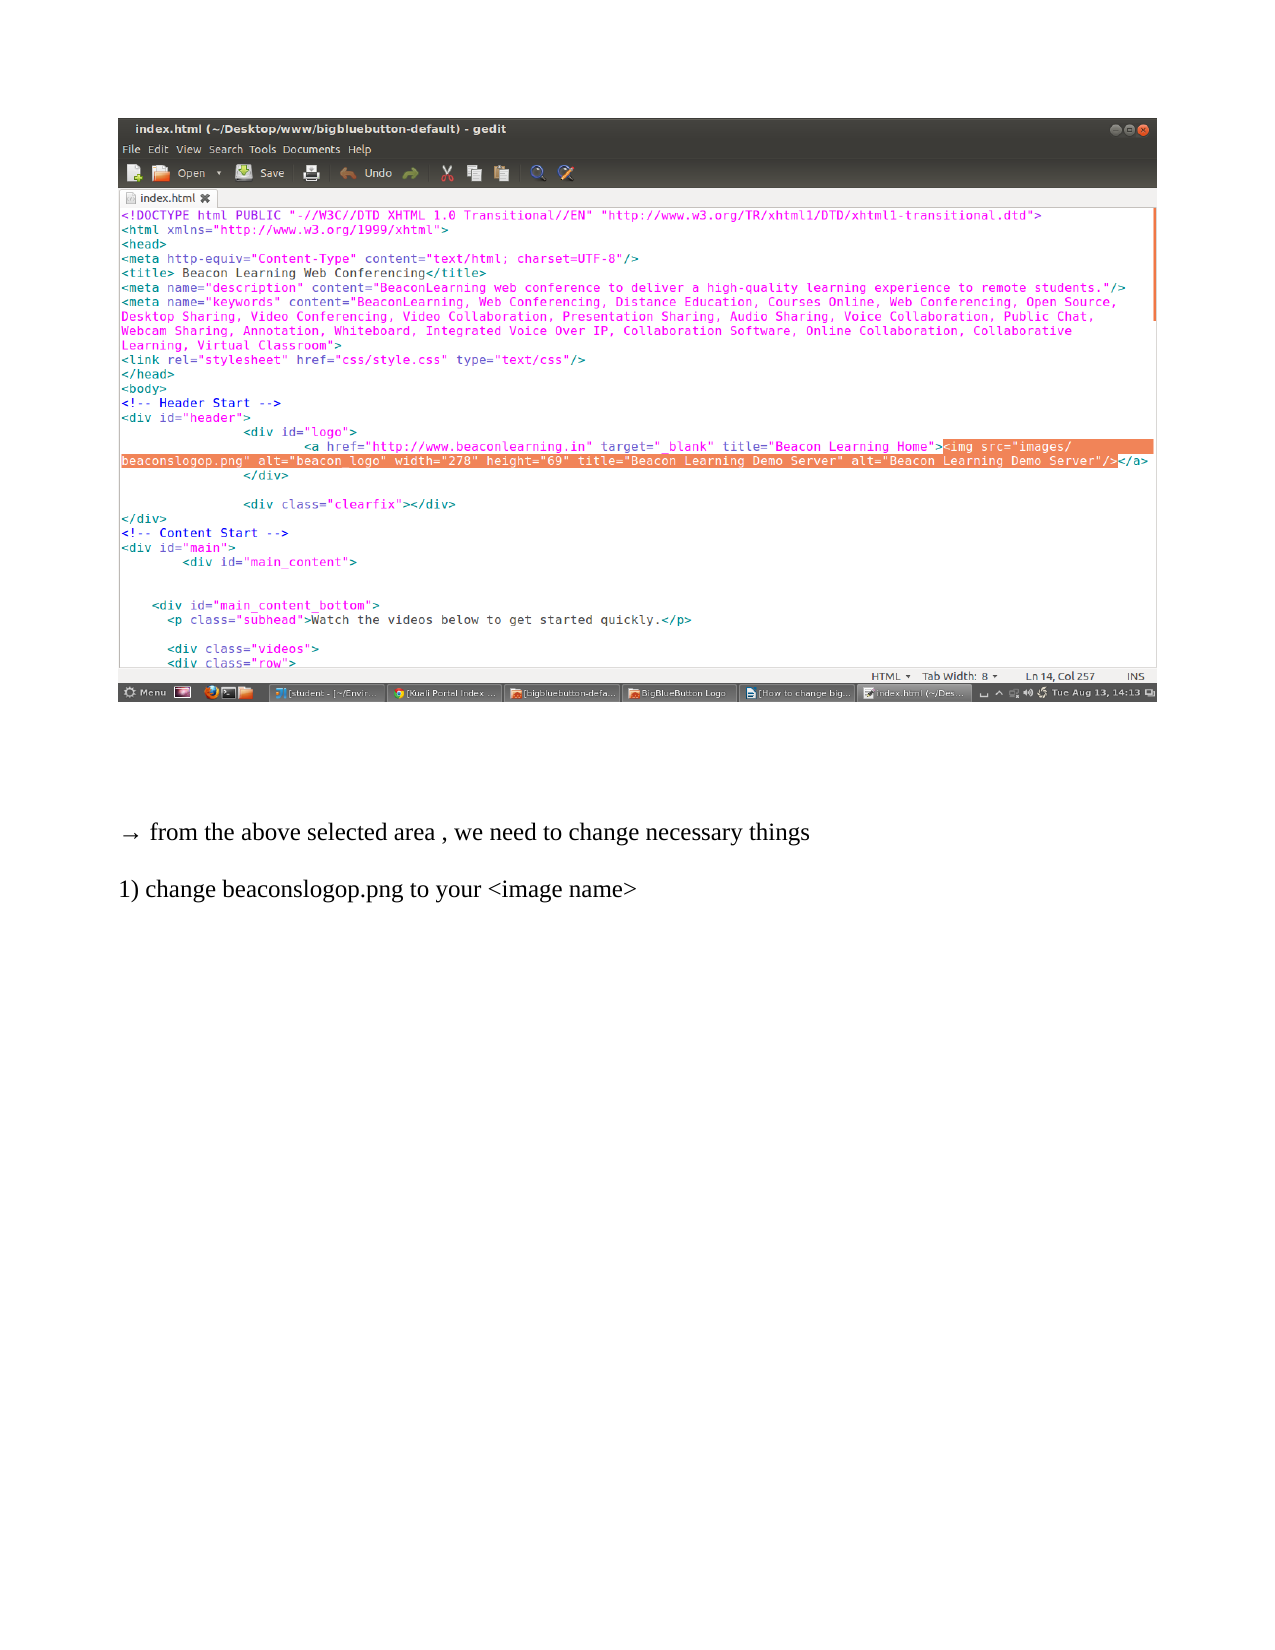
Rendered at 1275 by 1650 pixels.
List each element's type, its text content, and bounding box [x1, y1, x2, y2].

text → from the above selected area , we need to change necessary things [118, 817, 1157, 846]
picture [118, 118, 1157, 702]
text 1) change beaconslogop.png to your <image name> [118, 874, 1157, 903]
